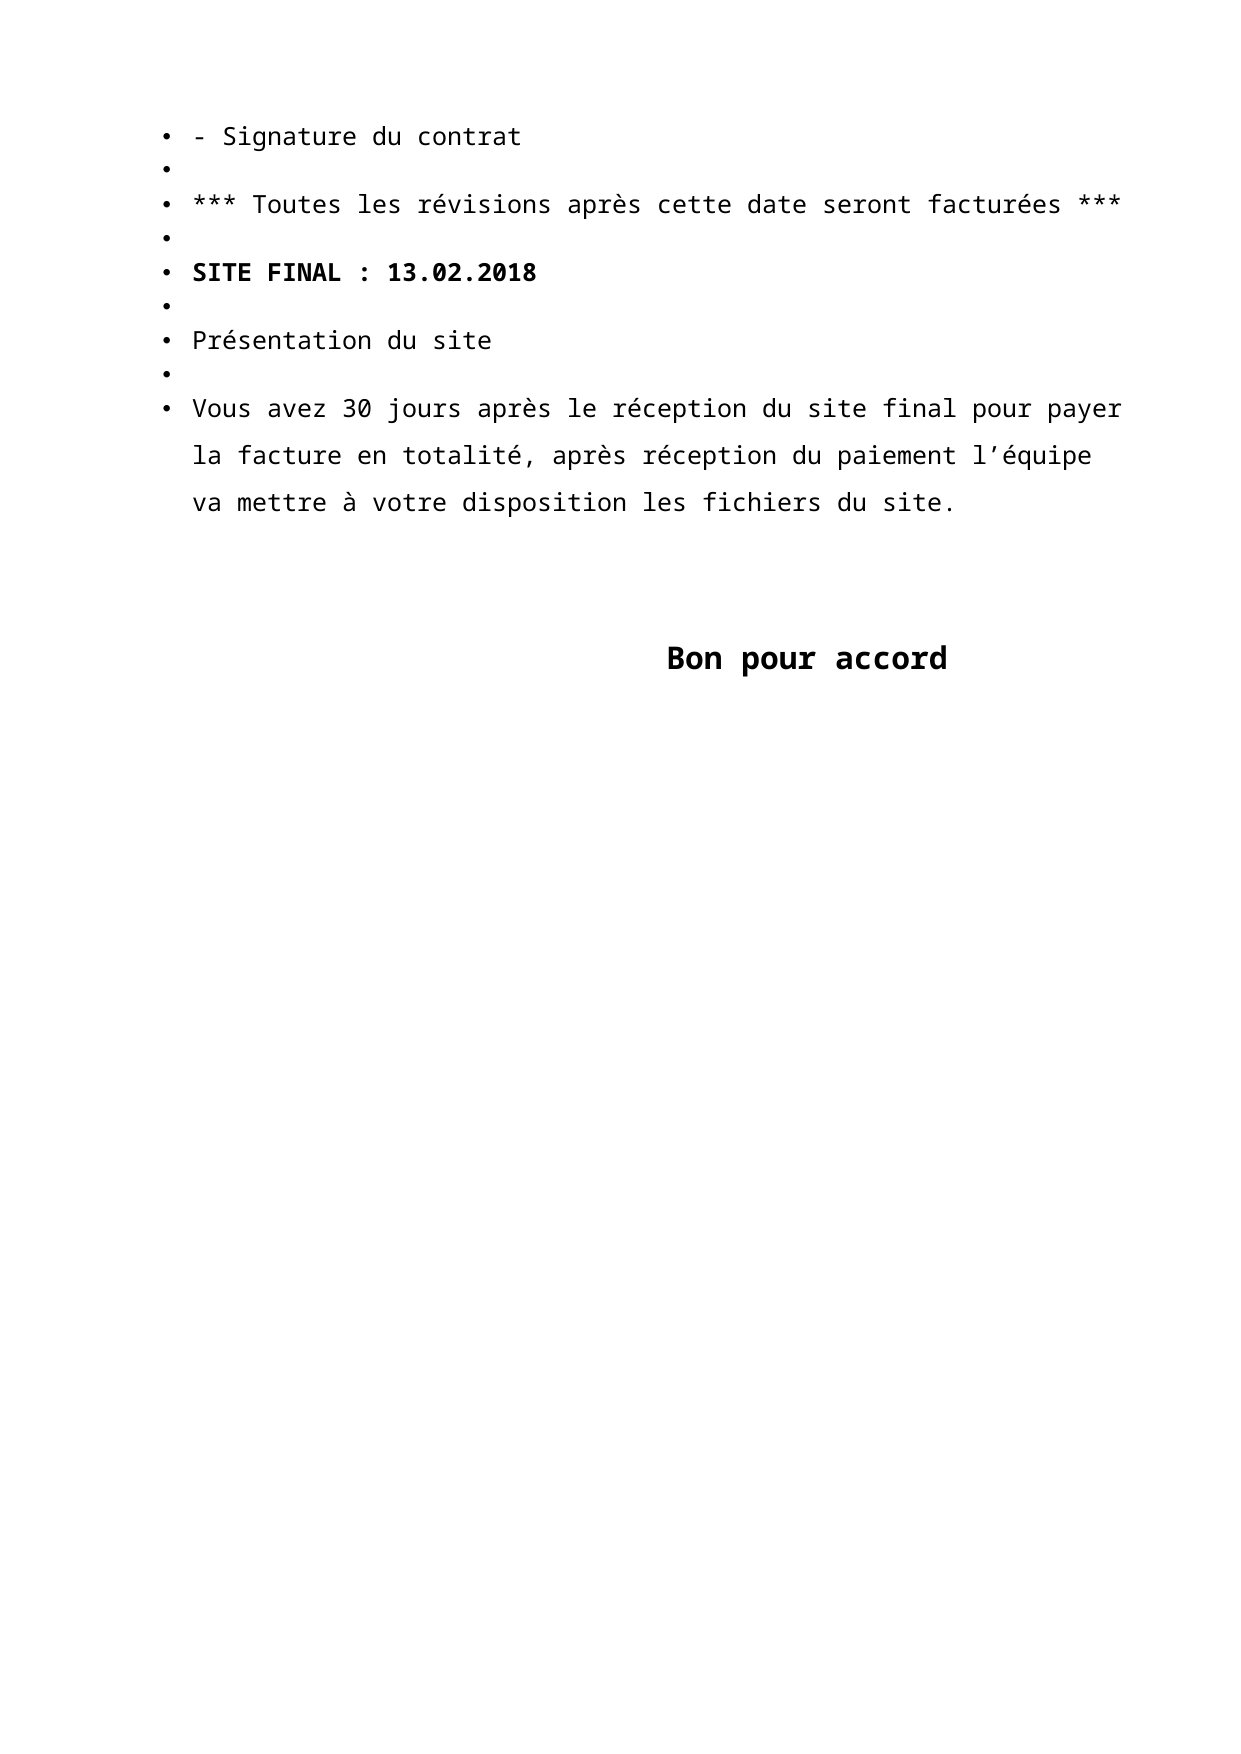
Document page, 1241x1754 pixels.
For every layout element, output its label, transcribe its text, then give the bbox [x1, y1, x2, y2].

list - Signature du contrat [162, 118, 1122, 152]
list SITE FINAL : 13.02.2018 [162, 254, 1122, 288]
list Présentation du site [162, 322, 1122, 357]
list *** Toutes les révisions après cette date seront facturées *** [162, 186, 1122, 220]
list Vous avez 30 jours après le réception du site final pour payer la facture en totalité, après réception du paiement l’équipe va mettre à votre disposition les fichiers du site. [162, 391, 1122, 519]
text Bon pour accord [118, 636, 1122, 678]
